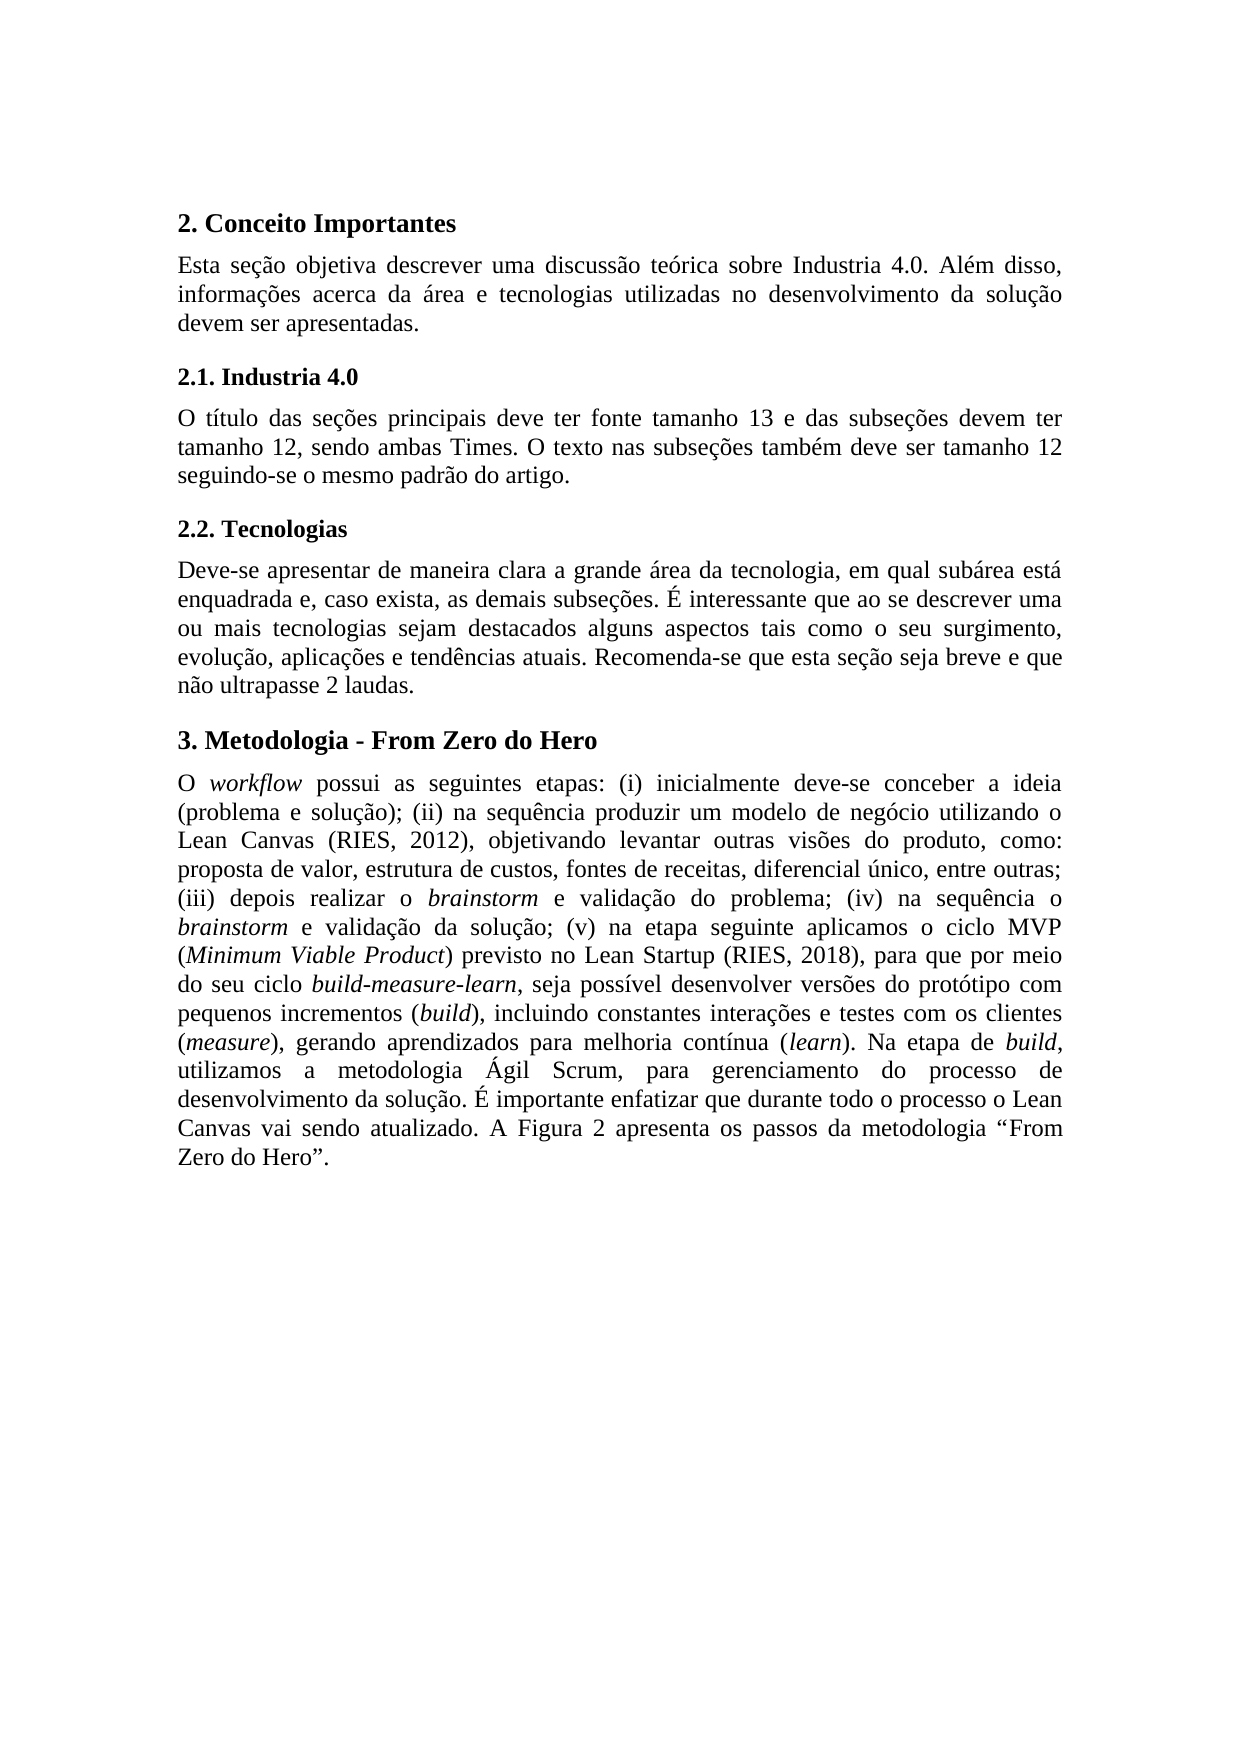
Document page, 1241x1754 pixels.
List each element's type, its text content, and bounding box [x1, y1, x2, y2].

text O workflow possui as seguintes etapas: (i) inicialmente deve-se conceber a ideia (problema e solução); (ii) na sequência produzir um modelo de negócio utilizando o Lean Canvas (RIES, 2012), objetivando levantar outras visões do produto, como: proposta de valor, estrutura de custos, fontes de receitas, diferencial único, entre outras; (iii) depois realizar o brainstorm e validação do problema; (iv) na sequência o brainstorm e validação da solução; (v) na etapa seguinte aplicamos o ciclo MVP (Minimum Viable Product) previsto no Lean Startup (RIES, 2018), para que por meio do seu ciclo build-measure-learn, seja possível desenvolver versões do protótipo com pequenos incrementos (build), incluindo constantes interações e testes com os clientes (measure), gerando aprendizados para melhoria contínua (learn). Na etapa de build, utilizamos a metodologia Ágil Scrum, para gerenciamento do processo de desenvolvimento da solução. É importante enfatizar que durante todo o processo o Lean Canvas vai sendo atualizado. A Figura 2 apresenta os passos da metodologia “From Zero do Hero”. [177, 768, 1063, 1170]
text Deve-se apresentar de maneira clara a grande área da tecnologia, em qual subárea está enquadrada e, caso exista, as demais subseções. É interessante que ao se descrever uma ou mais tecnologias sejam destacados alguns aspectos tais como o seu surgimento, evolução, aplicações e tendências atuais. Recomenda-se que esta seção seja breve e que não ultrapasse 2 laudas. [177, 555, 1063, 699]
subtitle 3. Metodologia - From Zero do Hero [177, 724, 1063, 755]
subtitle 2.1. Industria 4.0 [177, 362, 1063, 390]
text O título das seções principais deve ter fonte tamanho 13 e das subseções devem ter tamanho 12, sendo ambas Times. O texto nas subseções também deve ser tamanho 12 seguindo-se o mesmo padrão do artigo. [177, 403, 1063, 489]
text Esta seção objetiva descrever uma discussão teórica sobre Industria 4.0. Além disso, informações acerca da área e tecnologias utilizadas no desenvolvimento da solução devem ser apresentadas. [177, 250, 1063, 337]
subtitle 2. Conceito Importantes [177, 207, 1063, 238]
subtitle 2.2. Tecnologias [177, 514, 1063, 543]
